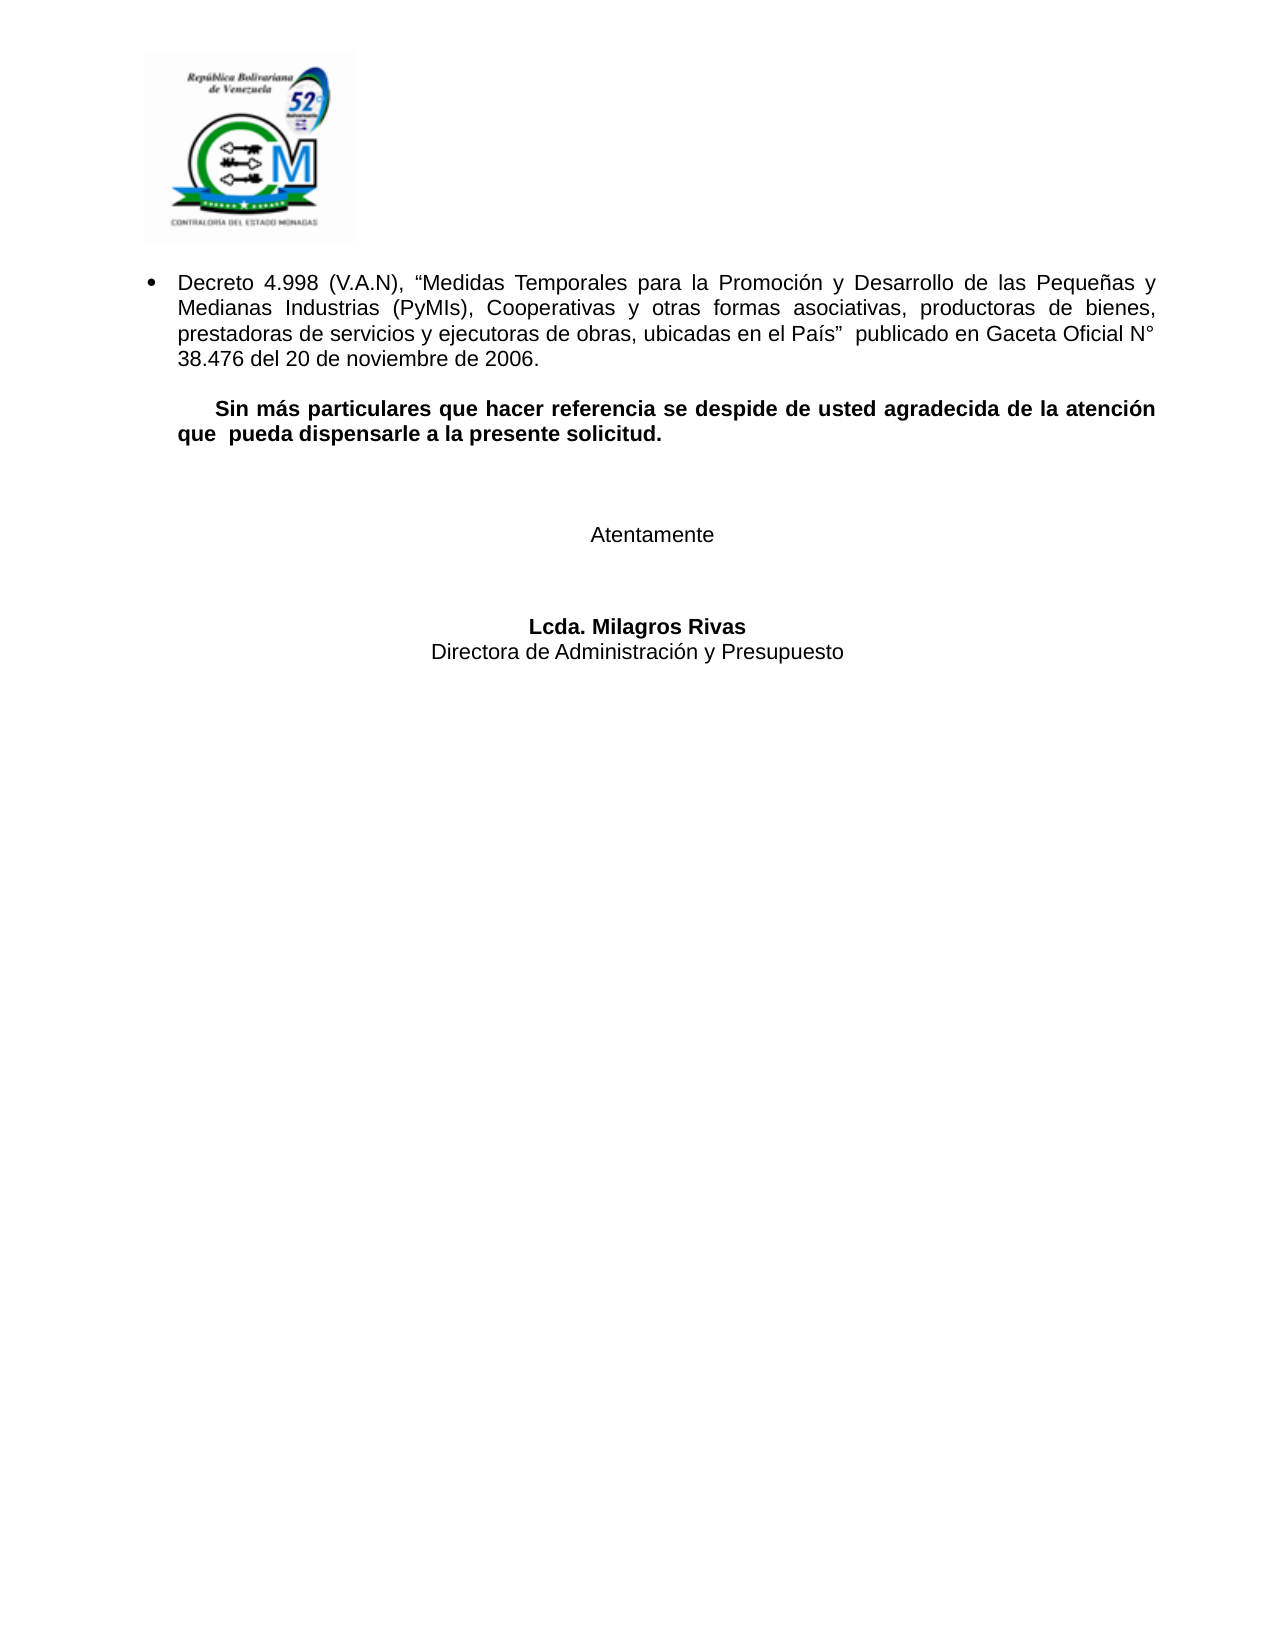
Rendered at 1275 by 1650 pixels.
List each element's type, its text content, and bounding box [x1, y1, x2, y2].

text Directora de Administración y Presupuesto [118, 639, 1157, 664]
text Atentamente [148, 522, 1157, 547]
text Sin más particulares que hacer referencia se despide de usted agradecida de la atención que pueda dispensarle a la presente solicitud. [177, 396, 1157, 446]
text Lcda. Milagros Rivas [118, 614, 1157, 639]
picture [141, 48, 359, 245]
list Decreto 4.998 (V.A.N), “Medidas Temporales para la Promoción y Desarrollo de las Pequeñas y Medianas Industrias (PyMIs), Cooperativas y otras formas asociativas, productoras de bienes, prestadoras de servicios y ejecutoras de obras, ubicadas en el País” publicado en Gaceta Oficial N° 38.476 del 20 de noviembre de 2006. [148, 270, 1157, 371]
